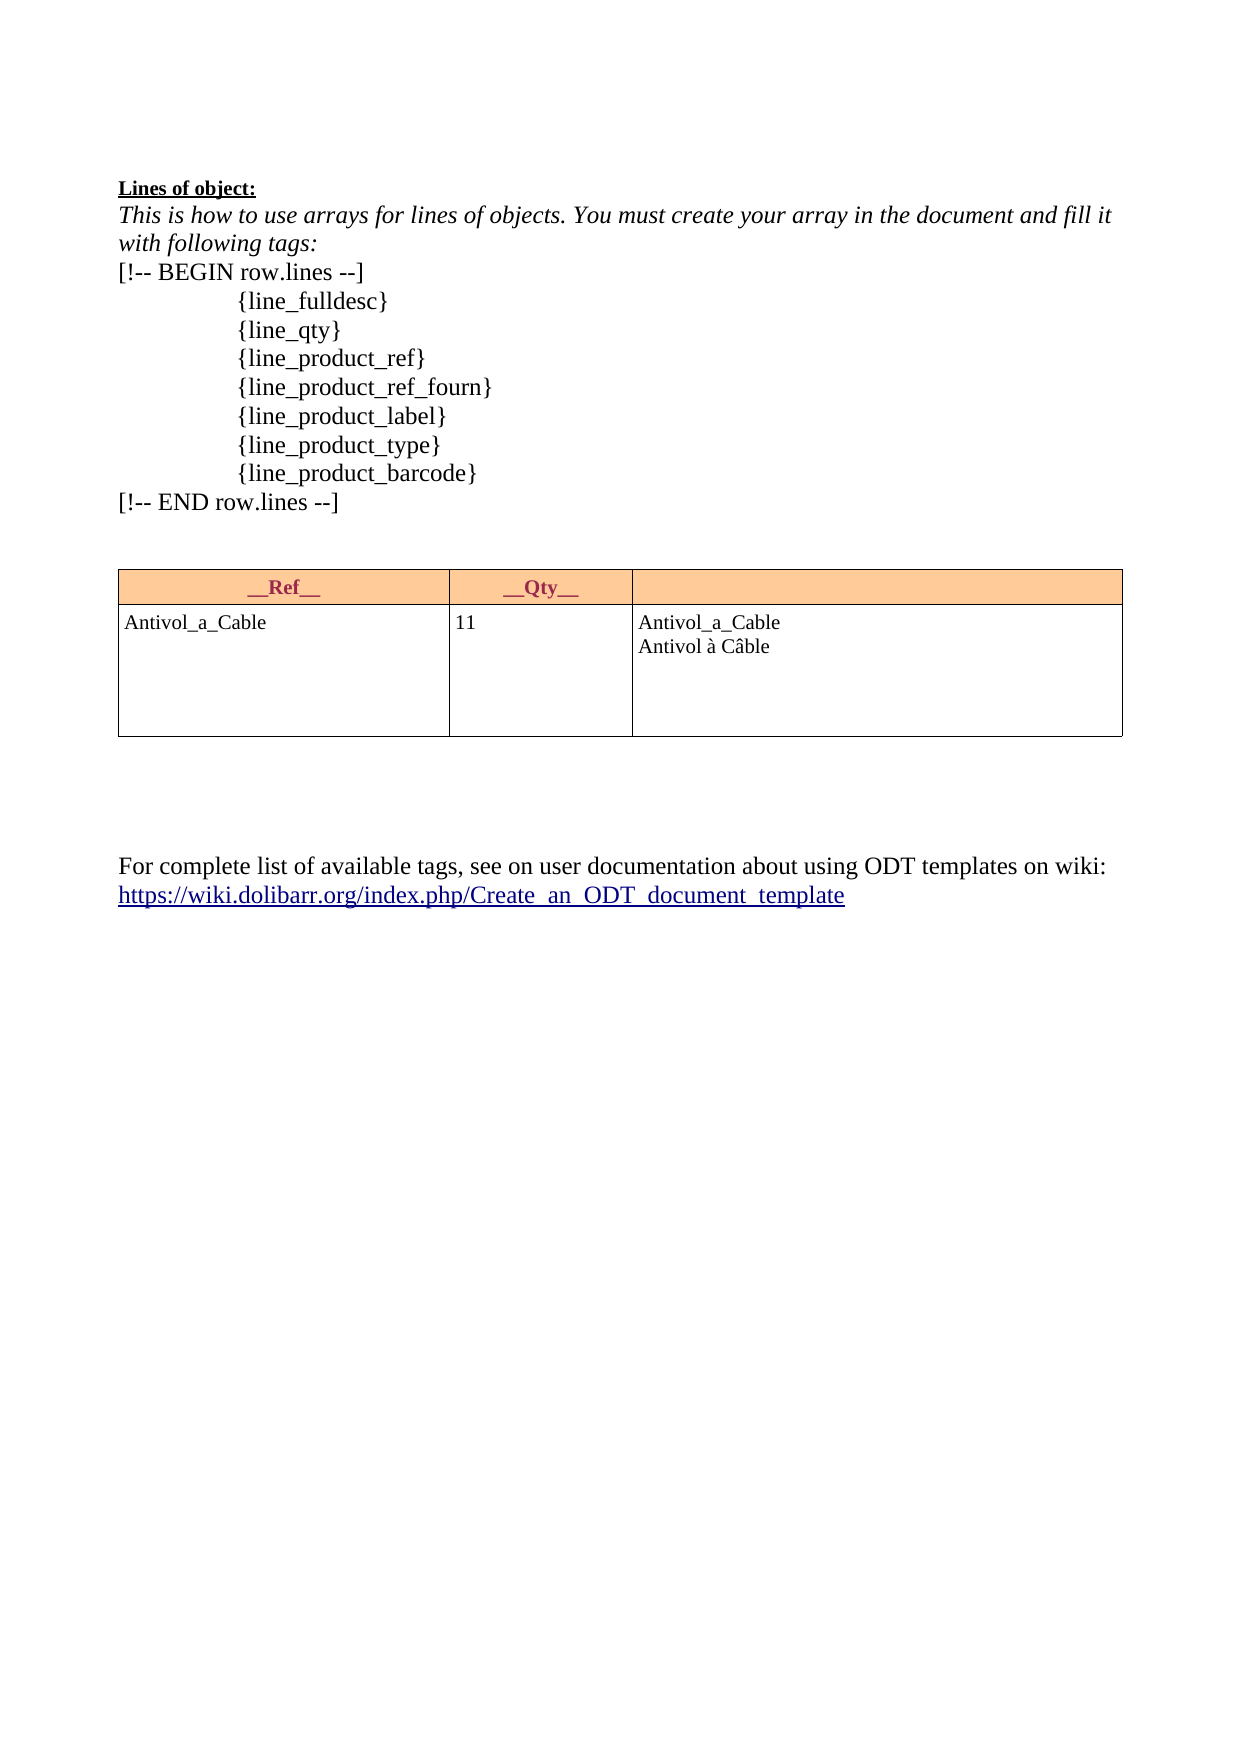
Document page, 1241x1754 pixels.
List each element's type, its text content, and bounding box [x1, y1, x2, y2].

table_header [633, 570, 1122, 604]
table_cell Antivol_a_Cable [119, 605, 449, 736]
table_cell Antivol_a_Cable Antivol à Câble [633, 605, 1122, 736]
text {line_product_barcode} [118, 458, 1122, 487]
text Lines of object: [118, 176, 1122, 200]
text {line_product_ref} [118, 343, 1122, 372]
text {line_fulldesc} [118, 286, 1122, 315]
text {line_qty} [118, 315, 1122, 343]
text {line_product_type} [118, 430, 1122, 458]
text {line_product_ref_fourn} [118, 372, 1122, 401]
text [!-- BEGIN row.lines --] [118, 257, 1122, 286]
table_cell 11 [450, 605, 632, 736]
table_header __Ref__ [119, 570, 449, 604]
text {line_product_label} [118, 401, 1122, 430]
text This is how to use arrays for lines of objects. You must create your array in the document and fill it with following tags: [118, 200, 1122, 257]
text [!-- END row.lines --] [118, 487, 1122, 516]
table_header __Qty__ [450, 570, 632, 604]
text https://wiki.dolibarr.org/index.php/Create_an_ODT_document_template [118, 880, 1122, 909]
text For complete list of available tags, see on user documentation about using ODT templates on wiki: [118, 851, 1122, 880]
